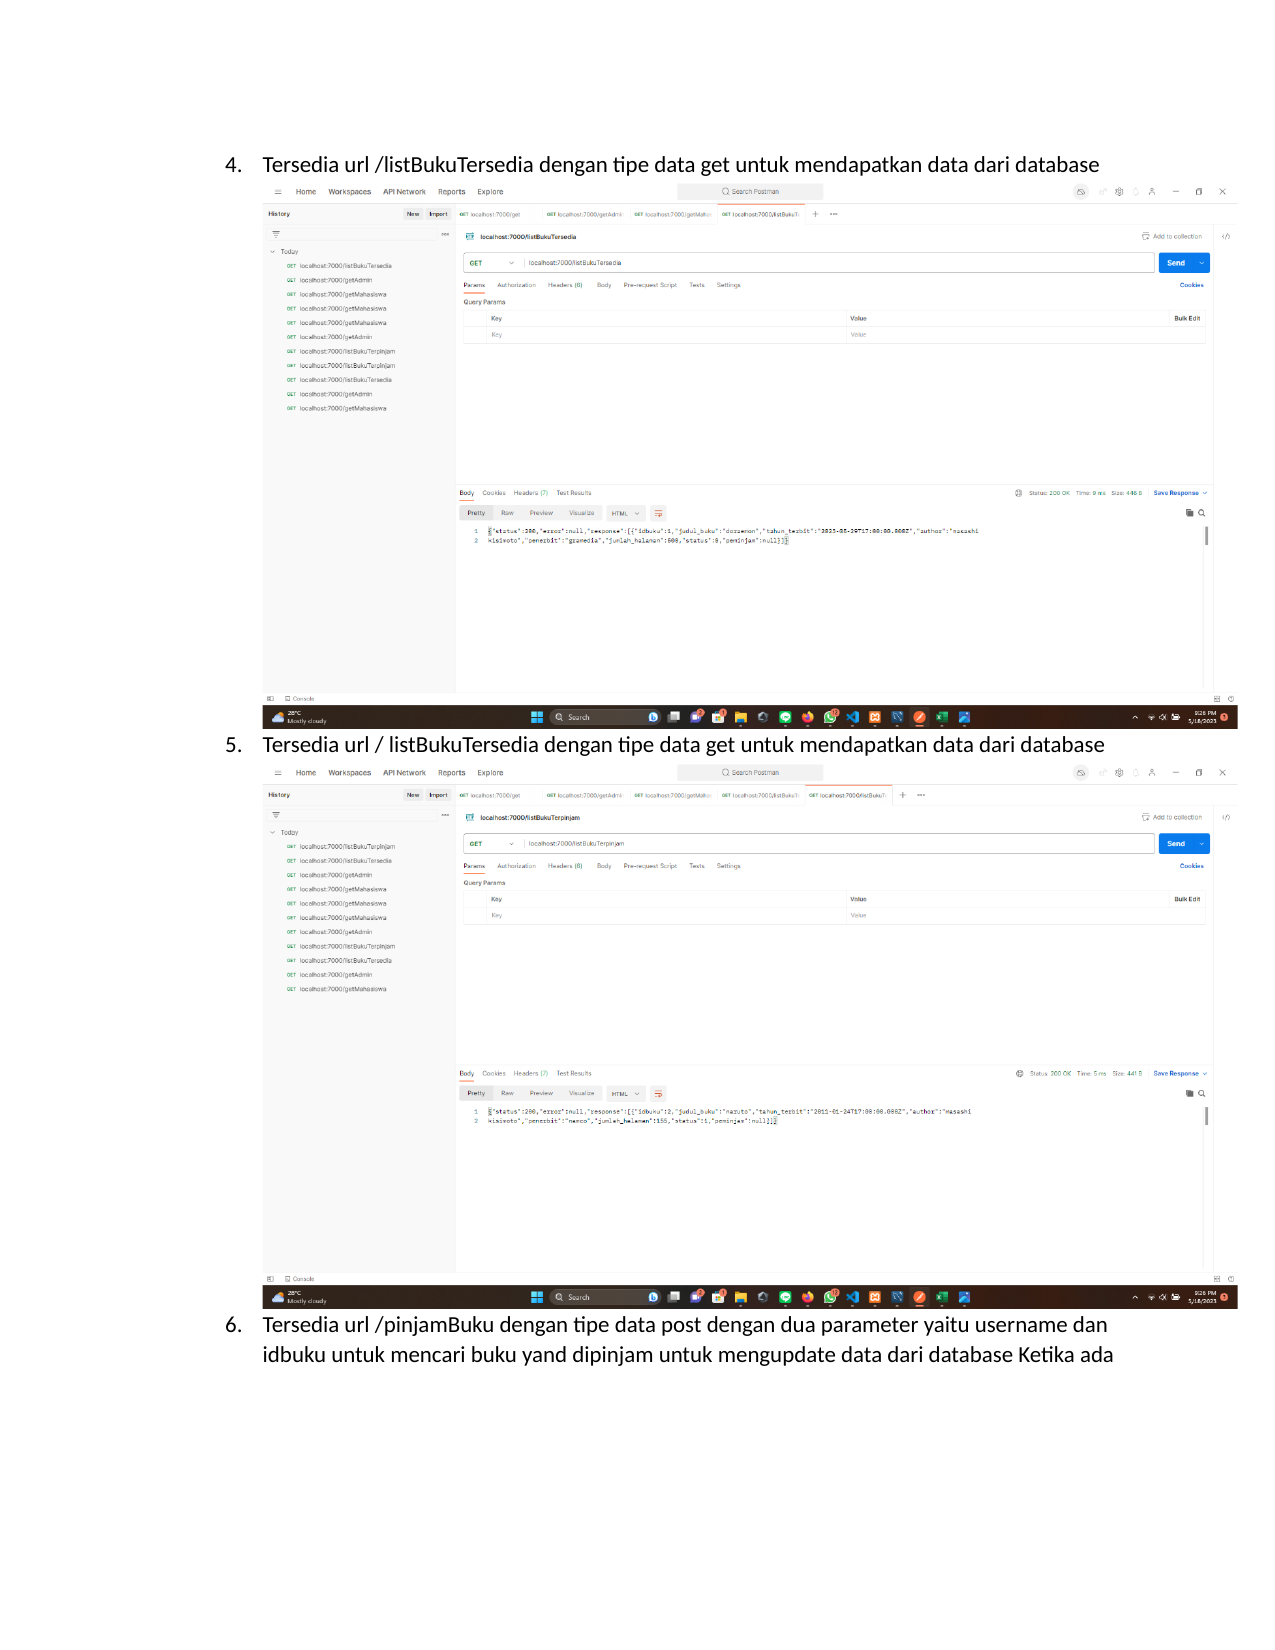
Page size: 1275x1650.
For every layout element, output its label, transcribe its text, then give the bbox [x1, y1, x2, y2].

list Tersedia url /listBukuTersedia dengan tipe data get untuk mendapatkan data dari database [225, 150, 1125, 728]
list Tersedia url /pinjamBuku dengan tipe data post dengan dua parameter yaitu username dan idbuku untuk mencari buku yand dipinjam untuk mengupdate data dari database Ketika ada [225, 1310, 1125, 1368]
list Tersedia url / listBukuTersedia dengan tipe data get untuk mendapatkan data dari database [225, 730, 1125, 1308]
